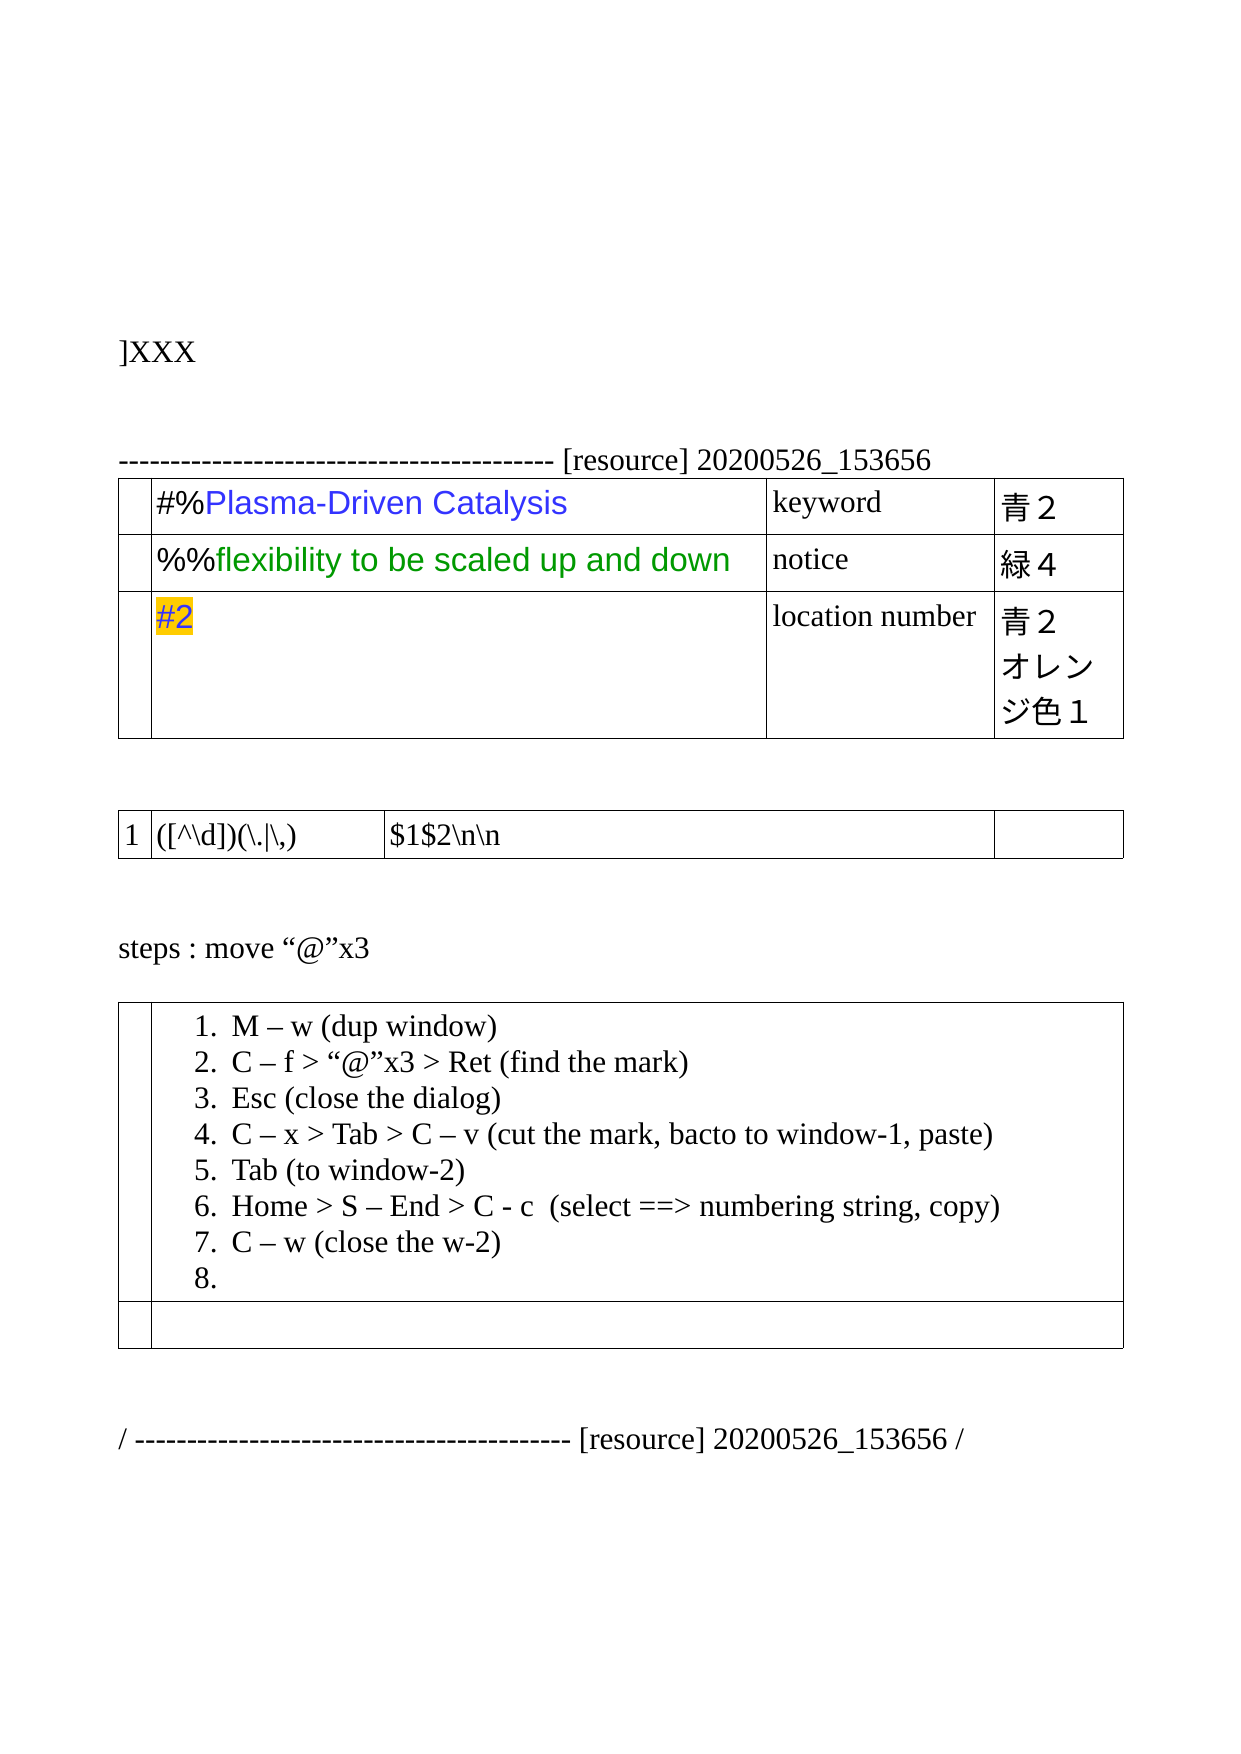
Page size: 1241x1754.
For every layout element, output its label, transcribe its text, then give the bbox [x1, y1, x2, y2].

table_cell location number [767, 592, 994, 738]
table_cell [152, 1302, 1123, 1348]
text ------------------------------------------ [resource] 20200526_153656 [118, 442, 1122, 477]
table_cell 青２ オレンジ色１ [995, 592, 1123, 738]
table_header 1 [119, 811, 151, 858]
table_cell [119, 1302, 151, 1348]
text / ------------------------------------------ [resource] 20200526_153656 / [118, 1420, 1122, 1456]
table_header M – w (dup window) C – f > “@”x3 > Ret (find the mark) Esc (close the dialog) C – x > Tab > C – v (cut the mark, bacto to window-1, paste) Tab (to window-2) Home > S – End > C - c (select ==> numbering string, copy) C – w (close the w-2) [152, 1003, 1123, 1301]
table_header keyword [767, 479, 994, 534]
table_header 青２ [995, 479, 1123, 534]
table_cell #2 [152, 592, 766, 738]
table_cell 緑４ [995, 535, 1123, 591]
table_header [119, 479, 151, 534]
table_cell %%flexibility to be scaled up and down [152, 535, 766, 591]
table_header [995, 811, 1123, 858]
table_header #%Plasma-Driven Catalysis [152, 479, 766, 534]
table_header ([^\d])(\.|\,) [152, 811, 384, 858]
table_header [119, 1003, 151, 1301]
text steps : move “@”x3 [118, 930, 1122, 966]
table_cell notice [767, 535, 994, 591]
table_cell [119, 535, 151, 591]
table_cell [119, 592, 151, 738]
table_header $1$2\n\n [385, 811, 994, 858]
text ]XXX [118, 334, 1122, 370]
